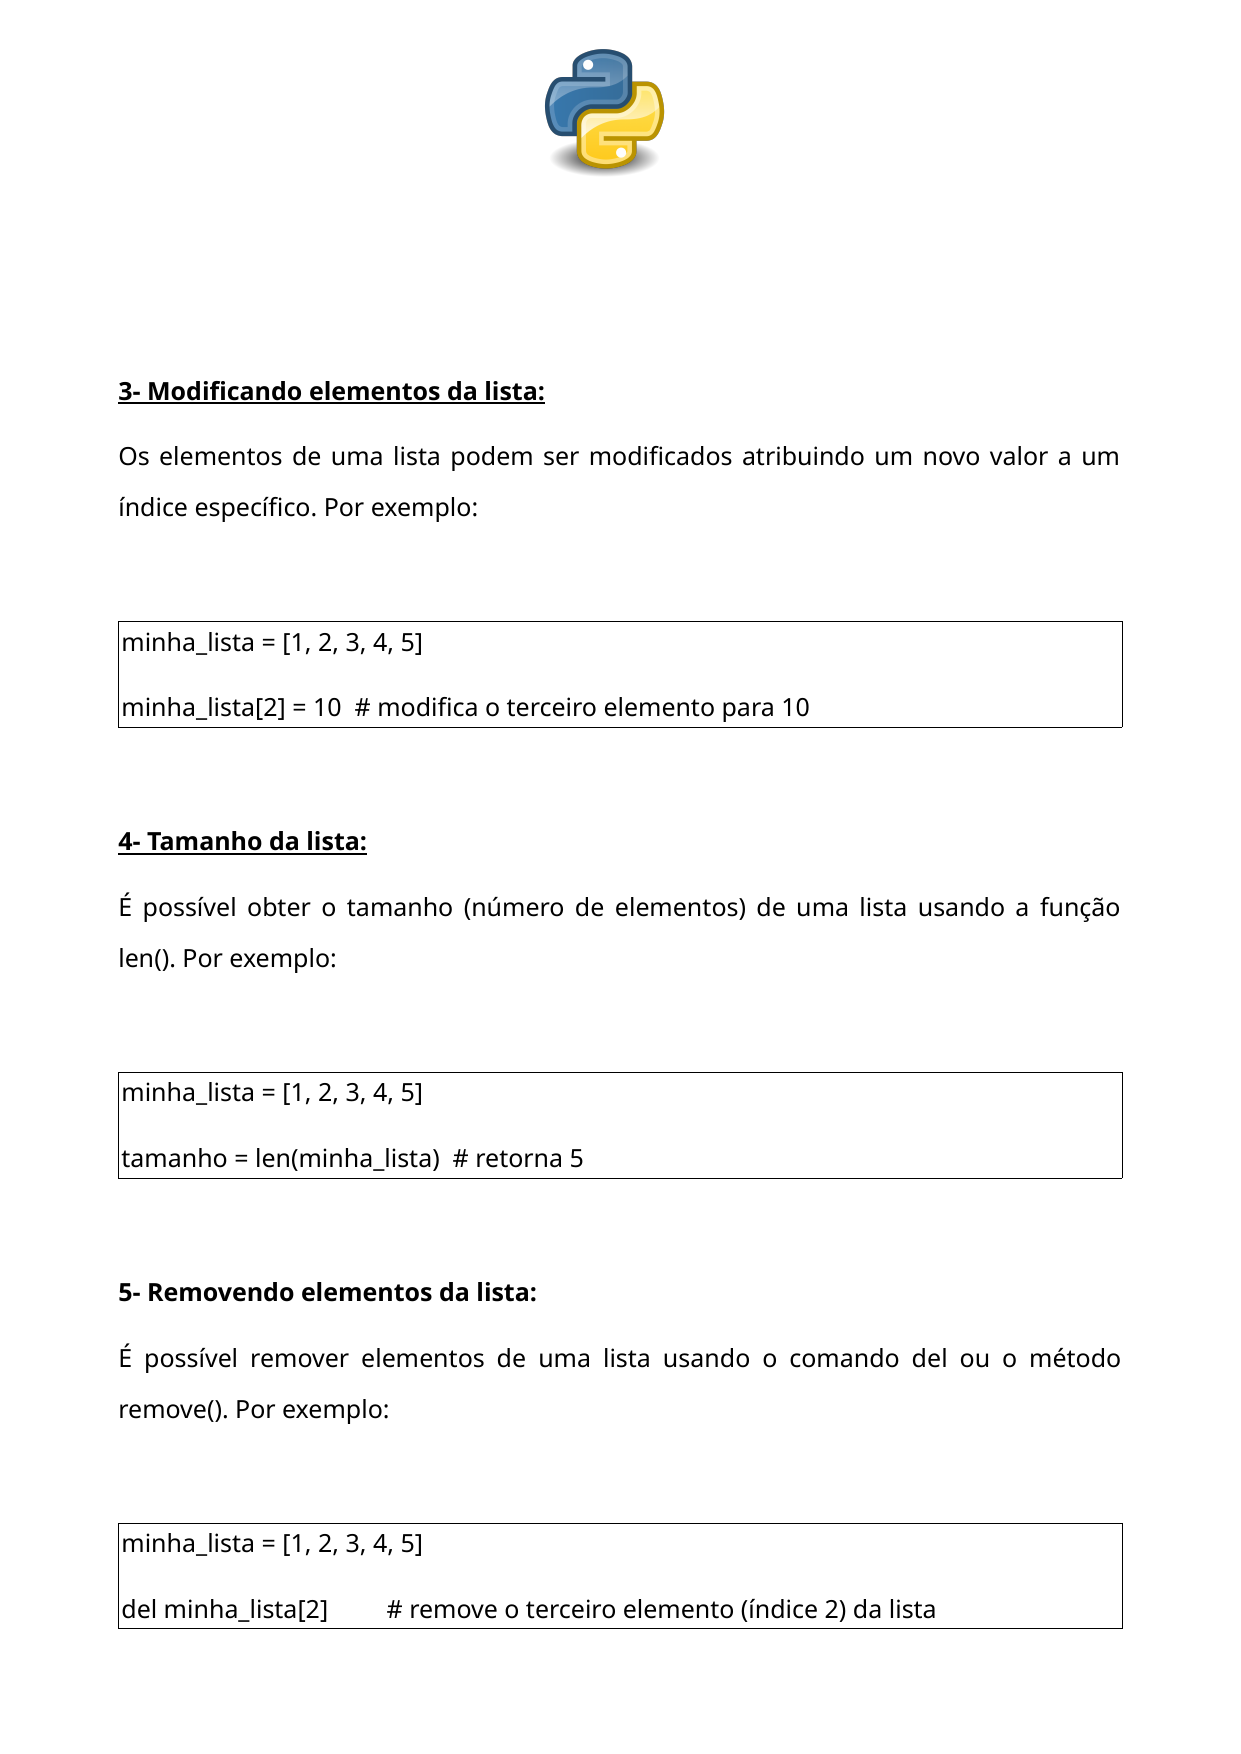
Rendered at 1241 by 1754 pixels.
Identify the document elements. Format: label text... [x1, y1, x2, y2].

text 3- Modificando elementos da lista: [118, 373, 1122, 407]
text minha_lista = [1, 2, 3, 4, 5] [119, 1073, 1122, 1109]
text tamanho = len(minha_lista) # retorna 5 [119, 1138, 1122, 1178]
text Os elementos de uma lista podem ser modificados atribuindo um novo valor a um índice específico. Por exemplo: [118, 439, 1122, 524]
text É possível obter o tamanho (número de elementos) de uma lista usando a função len(). Por exemplo: [118, 890, 1122, 975]
text del minha_lista[2] # remove o terceiro elemento (índice 2) da lista [119, 1588, 1122, 1628]
text 4- Tamanho da lista: [118, 824, 1122, 858]
picture [537, 46, 672, 180]
text 5- Removendo elementos da lista: [118, 1275, 1122, 1309]
text minha_lista = [1, 2, 3, 4, 5] [119, 622, 1122, 658]
text minha_lista[2] = 10 # modifica o terceiro elemento para 10 [119, 687, 1122, 727]
text É possível remover elementos de uma lista usando o comando del ou o método remove(). Por exemplo: [118, 1341, 1122, 1426]
text minha_lista = [1, 2, 3, 4, 5] [119, 1524, 1122, 1560]
